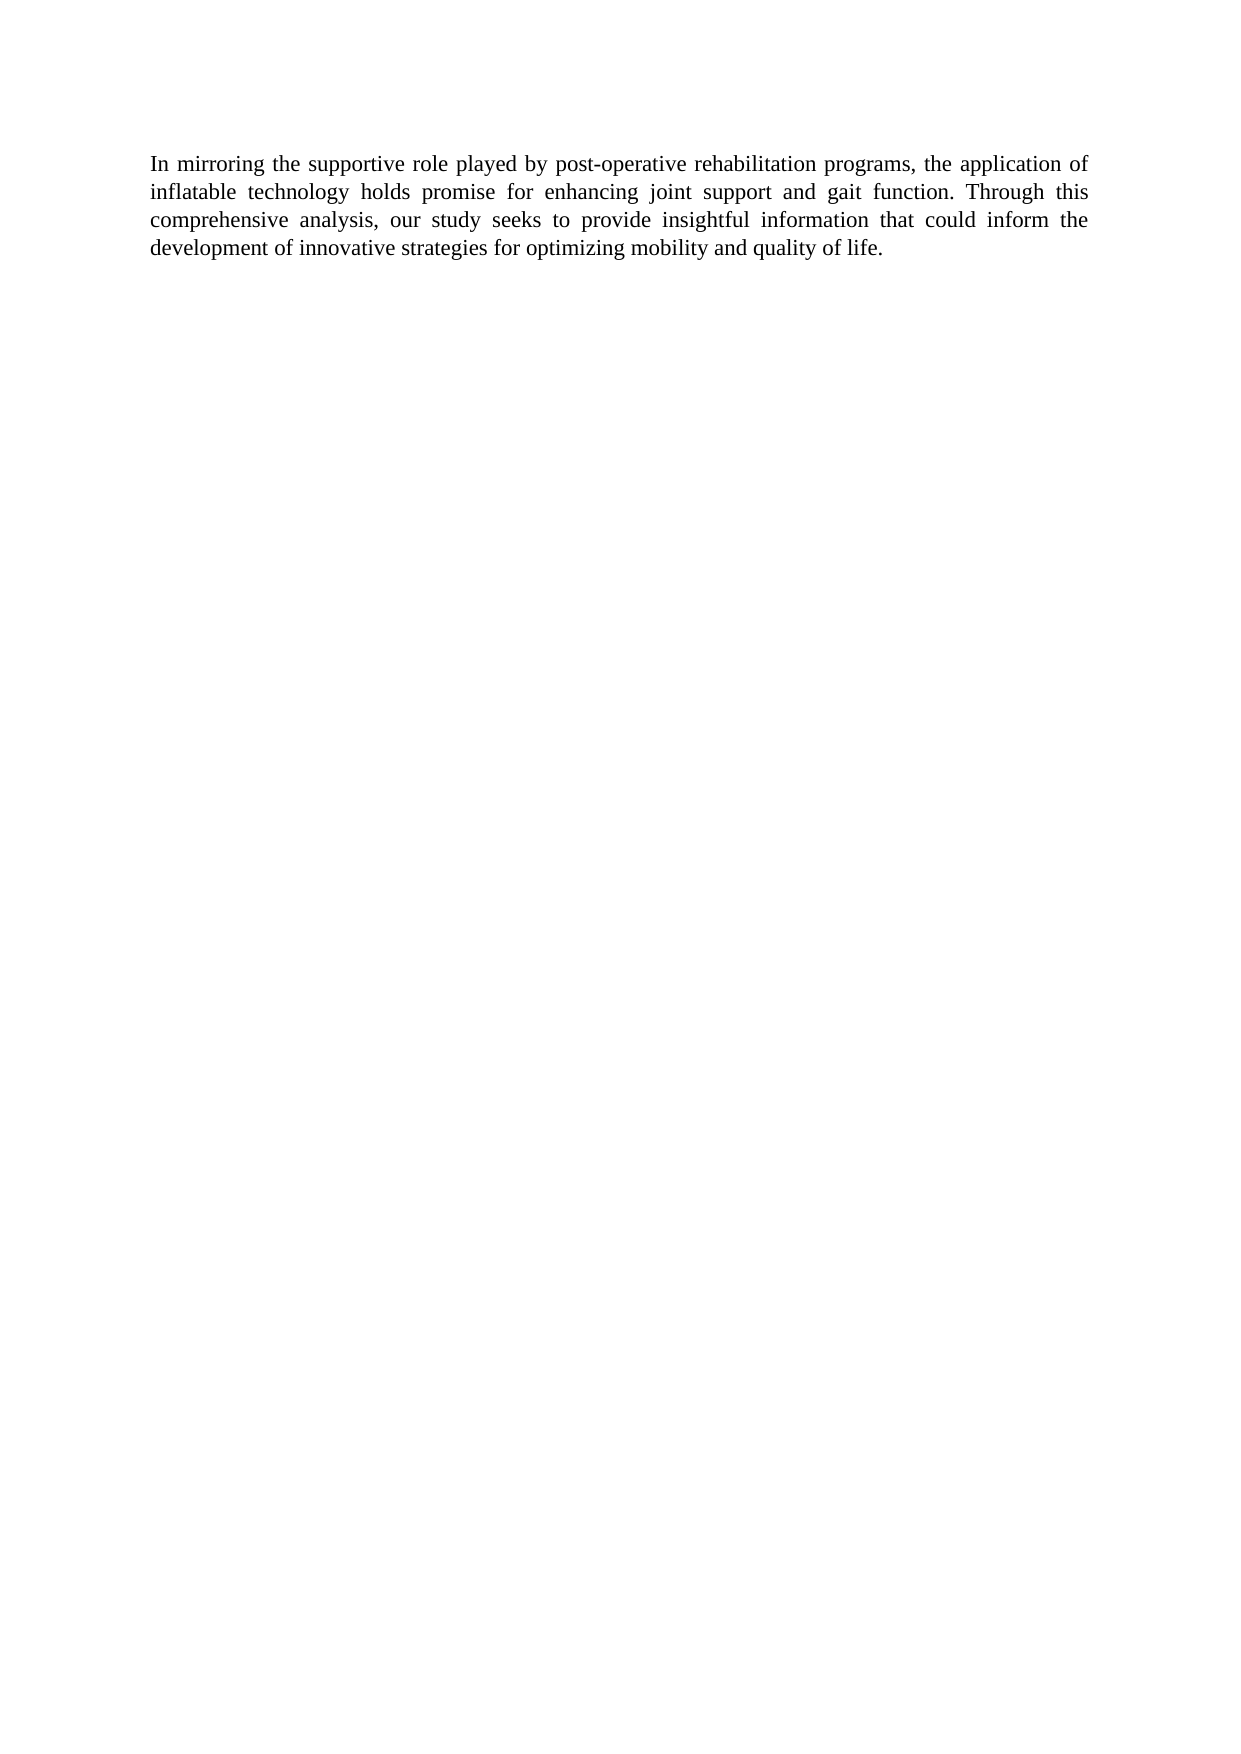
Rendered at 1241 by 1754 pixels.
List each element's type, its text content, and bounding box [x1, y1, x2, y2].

text In mirroring the supportive role played by post-operative rehabilitation programs, the application of inflatable technology holds promise for enhancing joint support and gait function. Through this comprehensive analysis, our study seeks to provide insightful information that could inform the development of innovative strategies for optimizing mobility and quality of life. [150, 150, 1090, 260]
